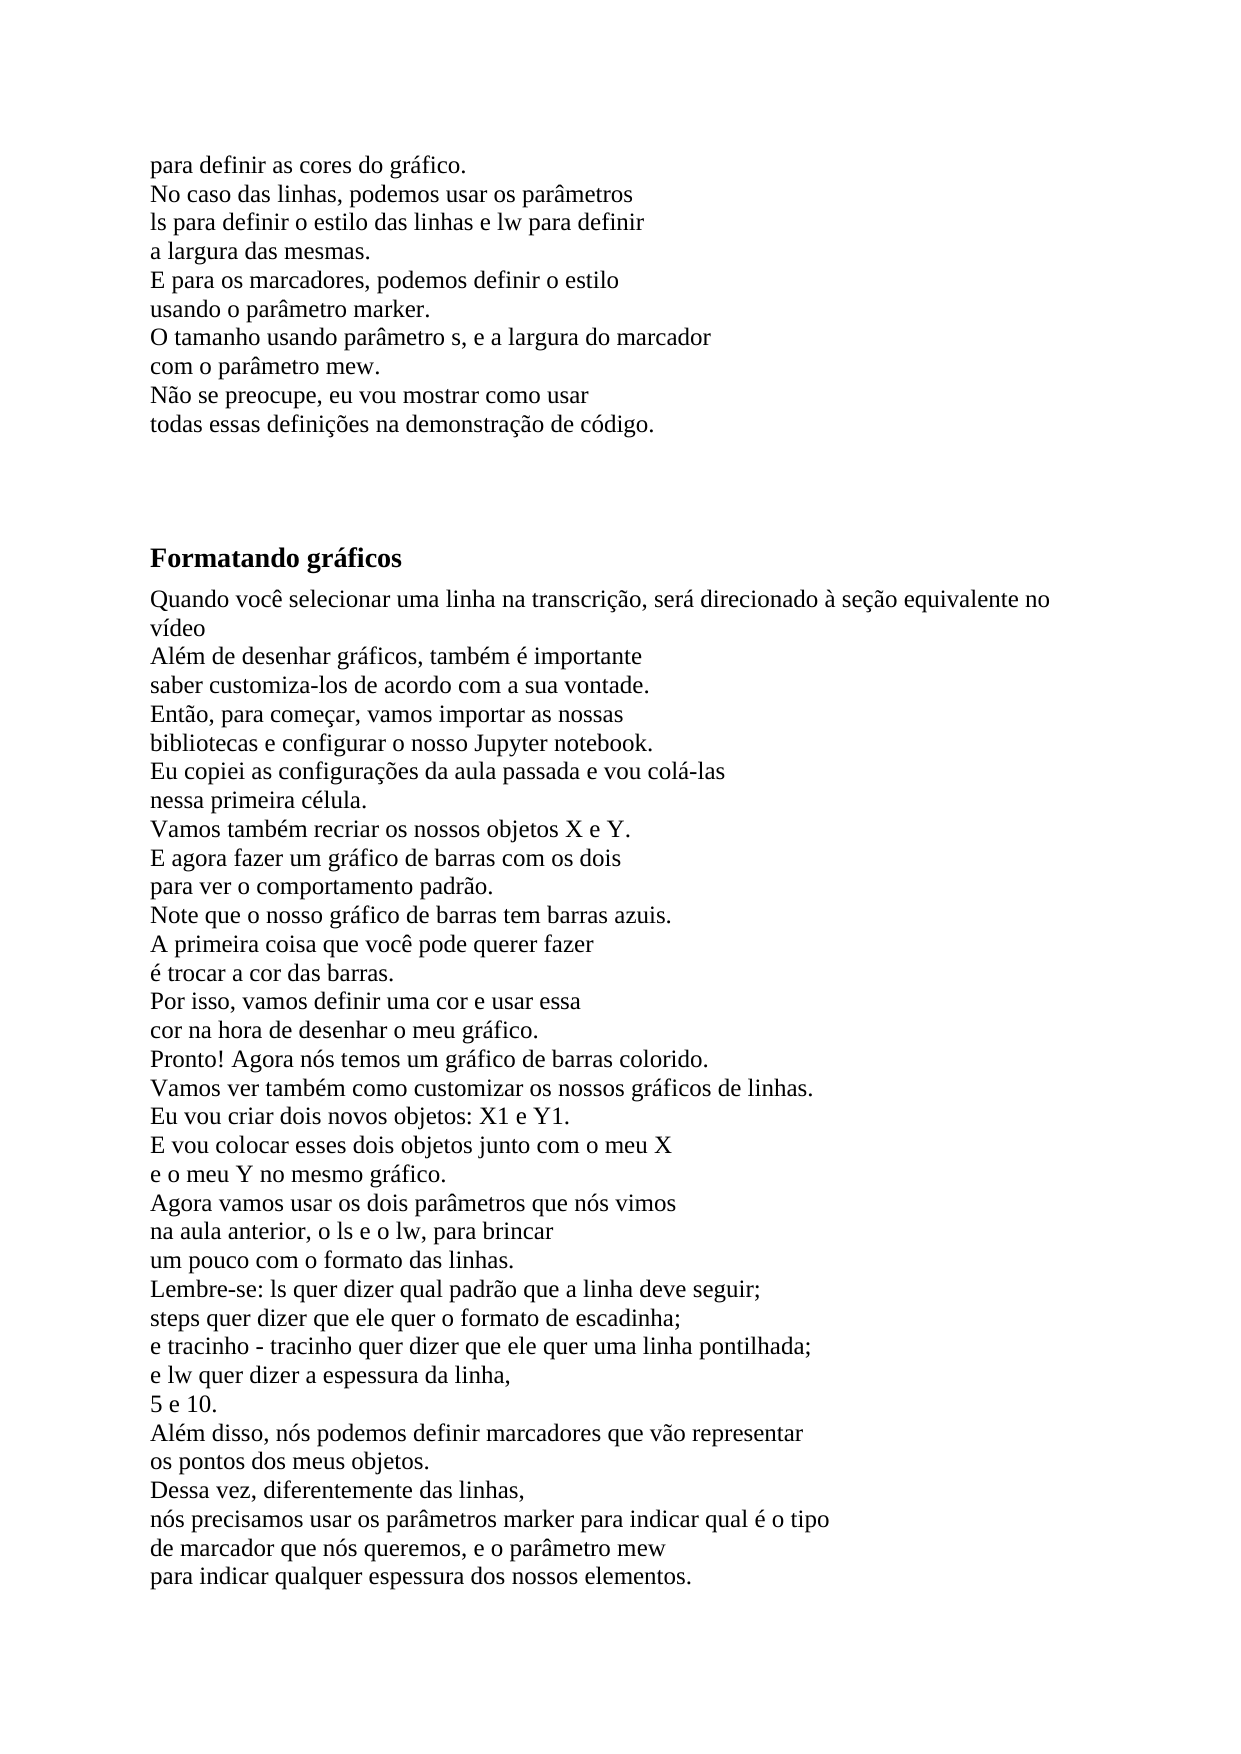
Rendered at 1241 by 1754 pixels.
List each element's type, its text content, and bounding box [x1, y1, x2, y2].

text nós precisamos usar os parâmetros marker para indicar qual é o tipo [150, 1504, 1090, 1533]
text O tamanho usando parâmetro s, e a largura do marcador [150, 322, 1090, 351]
text Dessa vez, diferentemente das linhas, [150, 1475, 1090, 1504]
text um pouco com o formato das linhas. [150, 1245, 1090, 1274]
text e lw quer dizer a espessura da linha, [150, 1360, 1090, 1389]
text e o meu Y no mesmo gráfico. [150, 1159, 1090, 1188]
text saber customiza-los de acordo com a sua vontade. [150, 670, 1090, 699]
text Lembre-se: ls quer dizer qual padrão que a linha deve seguir; [150, 1274, 1090, 1303]
text na aula anterior, o ls e o lw, para brincar [150, 1216, 1090, 1245]
text Então, para começar, vamos importar as nossas [150, 699, 1090, 728]
text 5 e 10. [150, 1389, 1090, 1418]
text ls para definir o estilo das linhas e lw para definir [150, 207, 1090, 236]
text Por isso, vamos definir uma cor e usar essa [150, 986, 1090, 1015]
text de marcador que nós queremos, e o parâmetro mew [150, 1533, 1090, 1561]
text bibliotecas e configurar o nosso Jupyter notebook. [150, 728, 1090, 756]
text para indicar qualquer espessura dos nossos elementos. [150, 1561, 1090, 1590]
text a largura das mesmas. [150, 236, 1090, 265]
text usando o parâmetro marker. [150, 294, 1090, 322]
text E agora fazer um gráfico de barras com os dois [150, 843, 1090, 871]
text para definir as cores do gráfico. [150, 150, 1090, 179]
text com o parâmetro mew. [150, 351, 1090, 380]
text e tracinho - tracinho quer dizer que ele quer uma linha pontilhada; [150, 1331, 1090, 1360]
text E para os marcadores, podemos definir o estilo [150, 265, 1090, 294]
text Eu vou criar dois novos objetos: X1 e Y1. [150, 1101, 1090, 1130]
text A primeira coisa que você pode querer fazer [150, 929, 1090, 958]
text cor na hora de desenhar o meu gráfico. [150, 1015, 1090, 1044]
text para ver o comportamento padrão. [150, 871, 1090, 900]
text Vamos também recriar os nossos objetos X e Y. [150, 814, 1090, 843]
text Vamos ver também como customizar os nossos gráficos de linhas. [150, 1073, 1090, 1101]
text Não se preocupe, eu vou mostrar como usar [150, 380, 1090, 409]
text Além disso, nós podemos definir marcadores que vão representar [150, 1418, 1090, 1446]
text todas essas definições na demonstração de código. [150, 409, 1090, 437]
text é trocar a cor das barras. [150, 958, 1090, 986]
text Note que o nosso gráfico de barras tem barras azuis. [150, 900, 1090, 929]
text Pronto! Agora nós temos um gráfico de barras colorido. [150, 1044, 1090, 1073]
text No caso das linhas, podemos usar os parâmetros [150, 179, 1090, 207]
text E vou colocar esses dois objetos junto com o meu X [150, 1130, 1090, 1159]
text Além de desenhar gráficos, também é importante [150, 641, 1090, 670]
text nessa primeira célula. [150, 785, 1090, 814]
text Agora vamos usar os dois parâmetros que nós vimos [150, 1188, 1090, 1216]
subtitle Formatando gráficos [150, 541, 1090, 573]
text Eu copiei as configurações da aula passada e vou colá-las [150, 756, 1090, 785]
text steps quer dizer que ele quer o formato de escadinha; [150, 1303, 1090, 1331]
text Quando você selecionar uma linha na transcrição, será direcionado à seção equivalente no vídeo [150, 584, 1090, 641]
text os pontos dos meus objetos. [150, 1446, 1090, 1475]
